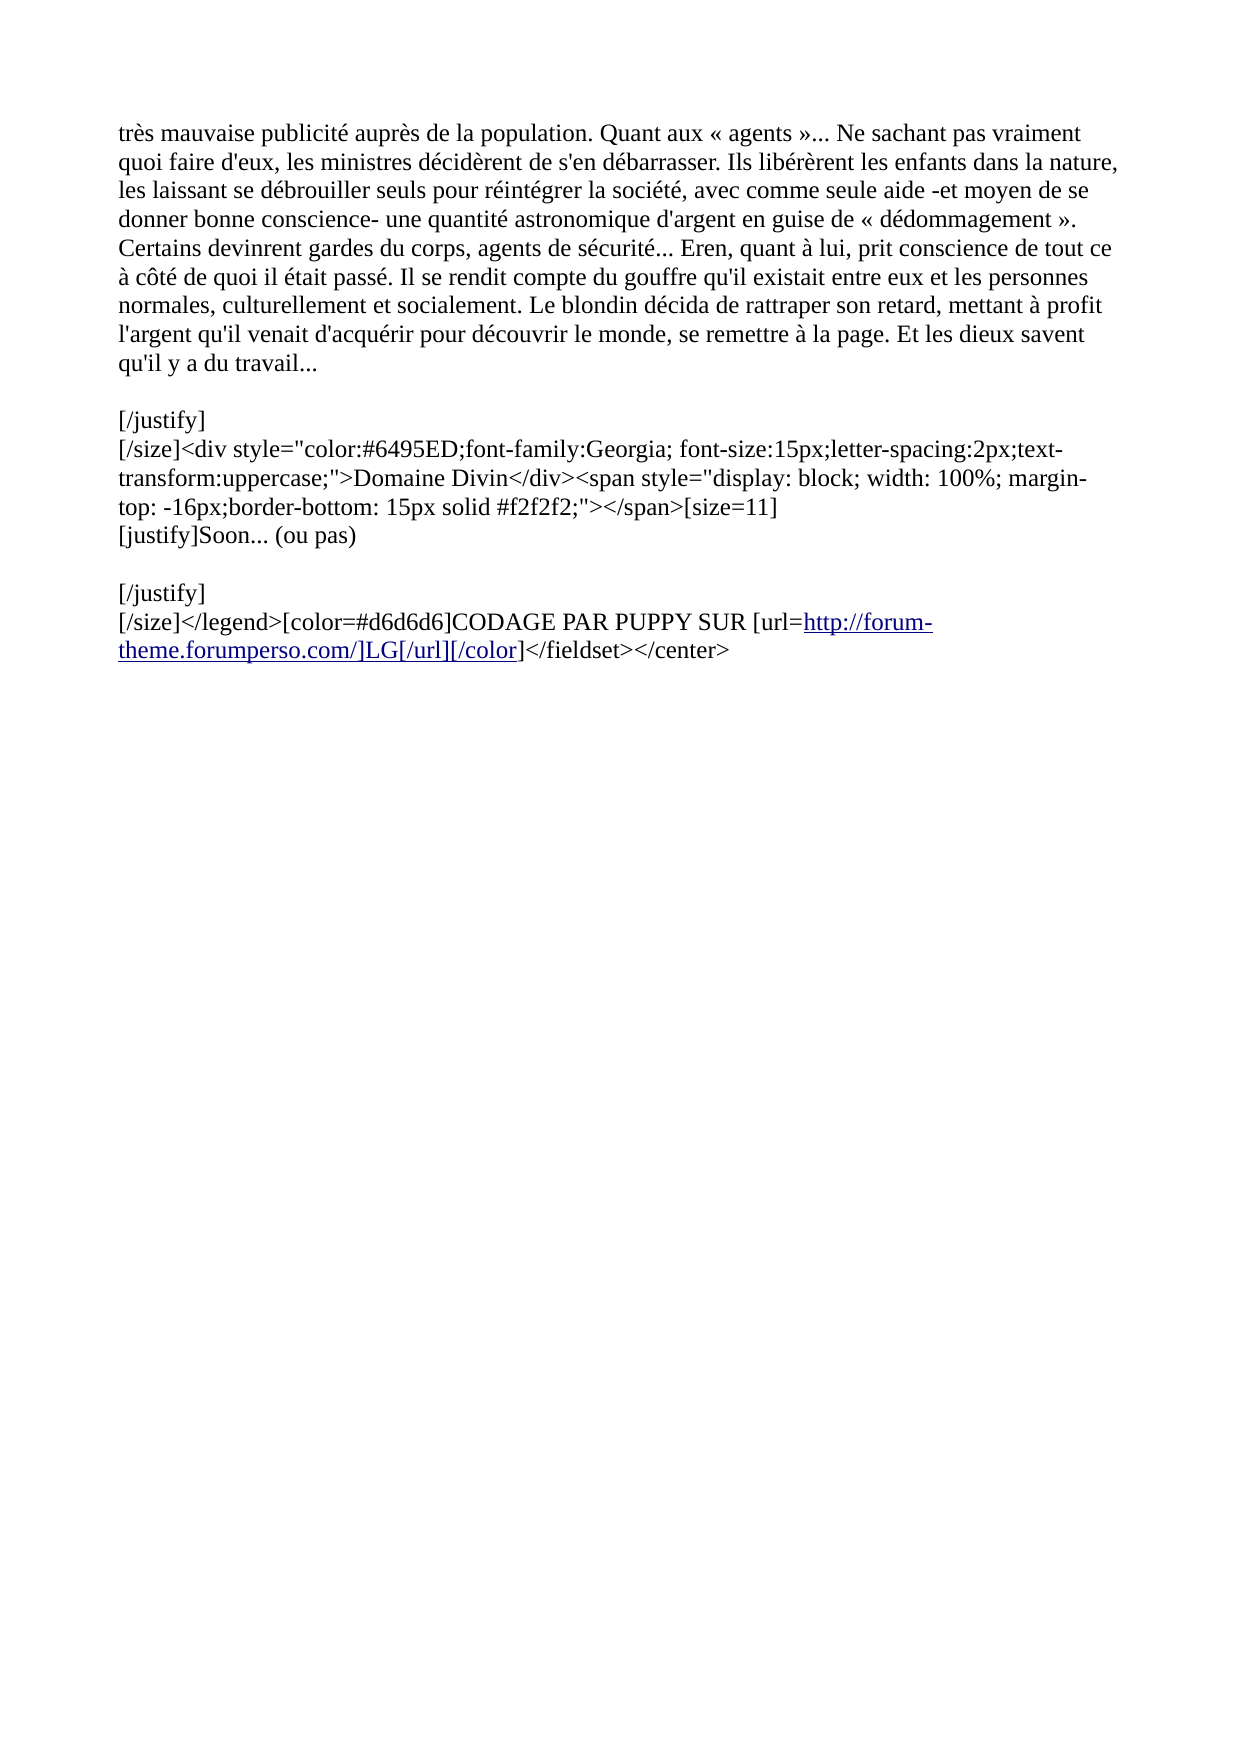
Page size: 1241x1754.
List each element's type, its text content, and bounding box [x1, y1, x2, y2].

text très mauvaise publicité auprès de la population. Quant aux « agents »... Ne sachant pas vraiment quoi faire d'eux, les ministres décidèrent de s'en débarrasser. Ils libérèrent les enfants dans la nature, les laissant se débrouiller seuls pour réintégrer la société, avec comme seule aide -et moyen de se donner bonne conscience- une quantité astronomique d'argent en guise de « dédommagement ». Certains devinrent gardes du corps, agents de sécurité... Eren, quant à lui, prit conscience de tout ce à côté de quoi il était passé. Il se rendit compte du gouffre qu'il existait entre eux et les personnes normales, culturellement et socialement. Le blondin décida de rattraper son retard, mettant à profit l'argent qu'il venait d'acquérir pour découvrir le monde, se remettre à la page. Et les dieux savent qu'il y a du travail... [118, 118, 1122, 377]
text [/justify] [/size]<div style="color:#6495ED;font-family:Georgia; font-size:15px;letter-spacing:2px;text-transform:uppercase;">Domaine Divin</div><span style="display: block; width: 100%; margin-top: -16px;border-bottom: 15px solid #f2f2f2;"></span>[size=11] [justify]Soon... (ou pas) [/justify] [/size]</legend>[color=#d6d6d6]CODAGE PAR PUPPY SUR [url=http://forum-theme.forumperso.com/]LG[/url][/color]</fieldset></center> [118, 377, 1122, 664]
